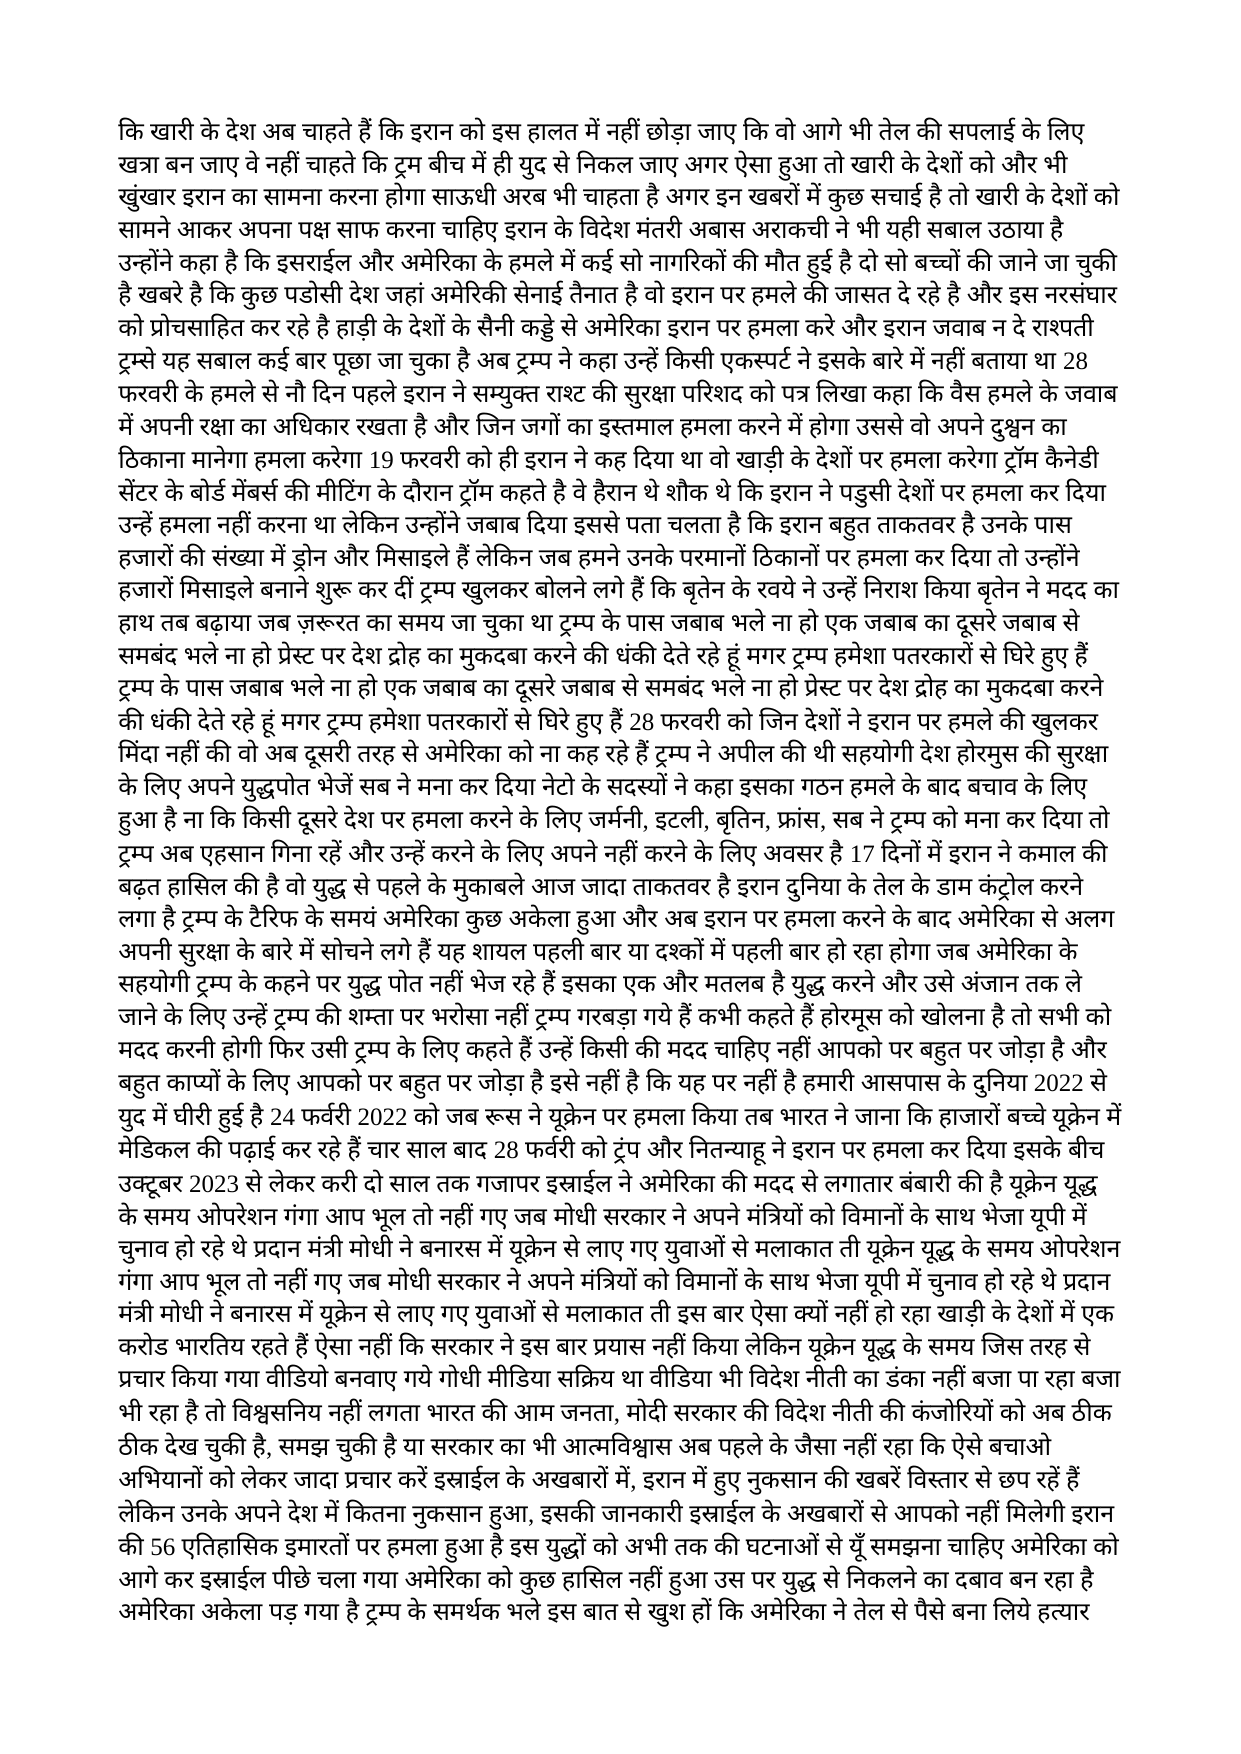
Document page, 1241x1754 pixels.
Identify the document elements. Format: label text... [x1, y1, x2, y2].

text कि खारी के देश अब चाहते हैं कि इरान को इस हालत में नहीं छोड़ा जाए कि वो आगे भी तेल की सपलाई के लिए खत्रा बन जाए वे नहीं चाहते कि ट्रम बीच में ही युद से निकल जाए अगर ऐसा हुआ तो खारी के देशों को और भी खुंखार इरान का सामना करना होगा साऊधी अरब भी चाहता है अगर इन खबरों में कुछ सचाई है तो खारी के देशों को सामने आकर अपना पक्ष साफ करना चाहिए इरान के विदेश मंतरी अबास अराकची ने भी यही सबाल उठाया है उन्होंने कहा है कि इसराईल और अमेरिका के हमले में कई सो नागरिकों की मौत हुई है दो सो बच्चों की जाने जा चुकी है खबरे है कि कुछ पडोसी देश जहां अमेरिकी सेनाई तैनात है वो इरान पर हमले की जासत दे रहे है और इस नरसंघार को प्रोचसाहित कर रहे है हाड़ी के देशों के सैनी कड्डे से अमेरिका इरान पर हमला करे और इरान जवाब न दे राश्पती ट्रम्से यह सबाल कई बार पूछा जा चुका है अब ट्रम्प ने कहा उन्हें किसी एकस्पर्ट ने इसके बारे में नहीं बताया था 28 फरवरी के हमले से नौ दिन पहले इरान ने सम्युक्त राश्ट की सुरक्षा परिशद को पत्र लिखा कहा कि वैस हमले के जवाब में अपनी रक्षा का अधिकार रखता है और जिन जगों का इस्तमाल हमला करने में होगा उससे वो अपने दुश्वन का ठिकाना मानेगा हमला करेगा 19 फरवरी को ही इरान ने कह दिया था वो खाड़ी के देशों पर हमला करेगा ट्रॉम कैनेडी सेंटर के बोर्ड मेंबर्स की मीटिंग के दौरान ट्रॉम कहते है वे हैरान थे शौक थे कि इरान ने पडुसी देशों पर हमला कर दिया उन्हें हमला नहीं करना था लेकिन उन्होंने जबाब दिया इससे पता चलता है कि इरान बहुत ताकतवर है उनके पास हजारों की संख्या में ड्रोन और मिसाइले हैं लेकिन जब हमने उनके परमानों ठिकानों पर हमला कर दिया तो उन्होंने हजारों मिसाइले बनाने शुरू कर दीं ट्रम्प खुलकर बोलने लगे हैं कि बृतेन के रवये ने उन्हें निराश किया बृतेन ने मदद का हाथ तब बढ़ाया जब ज़रूरत का समय जा चुका था ट्रम्प के पास जबाब भले ना हो एक जबाब का दूसरे जबाब से समबंद भले ना हो प्रेस्ट पर देश द्रोह का मुकदबा करने की धंकी देते रहे हूं मगर ट्रम्प हमेशा पतरकारों से घिरे हुए हैं ट्रम्प के पास जबाब भले ना हो एक जबाब का दूसरे जबाब से समबंद भले ना हो प्रेस्ट पर देश द्रोह का मुकदबा करने की धंकी देते रहे हूं मगर ट्रम्प हमेशा पतरकारों से घिरे हुए हैं 28 फरवरी को जिन देशों ने इरान पर हमले की खुलकर मिंदा नहीं की वो अब दूसरी तरह से अमेरिका को ना कह रहे हैं ट्रम्प ने अपील की थी सहयोगी देश होरमुस की सुरक्षा के लिए अपने युद्धपोत भेजें सब ने मना कर दिया नेटो के सदस्यों ने कहा इसका गठन हमले के बाद बचाव के लिए हुआ है ना कि किसी दूसरे देश पर हमला करने के लिए जर्मनी, इटली, बृतिन, फ्रांस, सब ने ट्रम्प को मना कर दिया तो ट्रम्प अब एहसान गिना रहें और उन्हें करने के लिए अपने नहीं करने के लिए अवसर है 17 दिनों में इरान ने कमाल की बढ़त हासिल की है वो युद्ध से पहले के मुकाबले आज जादा ताकतवर है इरान दुनिया के तेल के डाम कंट्रोल करने लगा है ट्रम्प के टैरिफ के समयं अमेरिका कुछ अकेला हुआ और अब इरान पर हमला करने के बाद अमेरिका से अलग अपनी सुरक्षा के बारे में सोचने लगे हैं यह शायल पहली बार या दश्कों में पहली बार हो रहा होगा जब अमेरिका के सहयोगी ट्रम्प के कहने पर युद्ध पोत नहीं भेज रहे हैं इसका एक और मतलब है युद्ध करने और उसे अंजान तक ले जाने के लिए उन्हें ट्रम्प की शम्ता पर भरोसा नहीं ट्रम्प गरबड़ा गये हैं कभी कहते हैं होरमूस को खोलना है तो सभी को मदद करनी होगी फिर उसी ट्रम्प के लिए कहते हैं उन्हें किसी की मदद चाहिए नहीं आपको पर बहुत पर जोड़ा है और बहुत काप्यों के लिए आपको पर बहुत पर जोड़ा है इसे नहीं है कि यह पर नहीं है हमारी आसपास के दुनिया 2022 से युद में घीरी हुई है 24 फर्वरी 2022 को जब रूस ने यूक्रेन पर हमला किया तब भारत ने जाना कि हाजारों बच्चे यूक्रेन में मेडिकल की पढ़ाई कर रहे हैं चार साल बाद 28 फर्वरी को ट्रंप और नितन्याहू ने इरान पर हमला कर दिया इसके बीच उक्टूबर 2023 से लेकर करी दो साल तक गजापर इस्राईल ने अमेरिका की मदद से लगातार बंबारी की है यूक्रेन यूद्ध के समय ओपरेशन गंगा आप भूल तो नहीं गए जब मोधी सरकार ने अपने मंत्रियों को विमानों के साथ भेजा यूपी में चुनाव हो रहे थे प्रदान मंत्री मोधी ने बनारस में यूक्रेन से लाए गए युवाओं से मलाकात ती यूक्रेन यूद्ध के समय ओपरेशन गंगा आप भूल तो नहीं गए जब मोधी सरकार ने अपने मंत्रियों को विमानों के साथ भेजा यूपी में चुनाव हो रहे थे प्रदान मंत्री मोधी ने बनारस में यूक्रेन से लाए गए युवाओं से मलाकात ती इस बार ऐसा क्यों नहीं हो रहा खाड़ी के देशों में एक करोड भारतिय रहते हैं ऐसा नहीं कि सरकार ने इस बार प्रयास नहीं किया लेकिन यूक्रेन यूद्ध के समय जिस तरह से प्रचार किया गया वीडियो बनवाए गये गोधी मीडिया सक्रिय था वीडिया भी विदेश नीती का डंका नहीं बजा पा रहा बजा भी रहा है तो विश्वसनिय नहीं लगता भारत की आम जनता, मोदी सरकार की विदेश नीती की कंजोरियों को अब ठीक ठीक देख चुकी है, समझ चुकी है या सरकार का भी आत्मविश्वास अब पहले के जैसा नहीं रहा कि ऐसे बचाओ अभियानों को लेकर जादा प्रचार करें इस्राईल के अखबारों में, इरान में हुए नुकसान की खबरें विस्तार से छप रहें हैं लेकिन उनके अपने देश में कितना नुकसान हुआ, इसकी जानकारी इस्राईल के अखबारों से आपको नहीं मिलेगी इरान की 56 एतिहासिक इमारतों पर हमला हुआ है इस युद्धों को अभी तक की घटनाओं से यूँ समझना चाहिए अमेरिका को आगे कर इस्राईल पीछे चला गया अमेरिका को कुछ हासिल नहीं हुआ उस पर युद्ध से निकलने का दबाव बन रहा है अमेरिका अकेला पड़ गया है ट्रम्प के समर्थक भले इस बात से खुश हों कि अमेरिका ने तेल से पैसे बना लिये हत्यार [118, 118, 1122, 1631]
